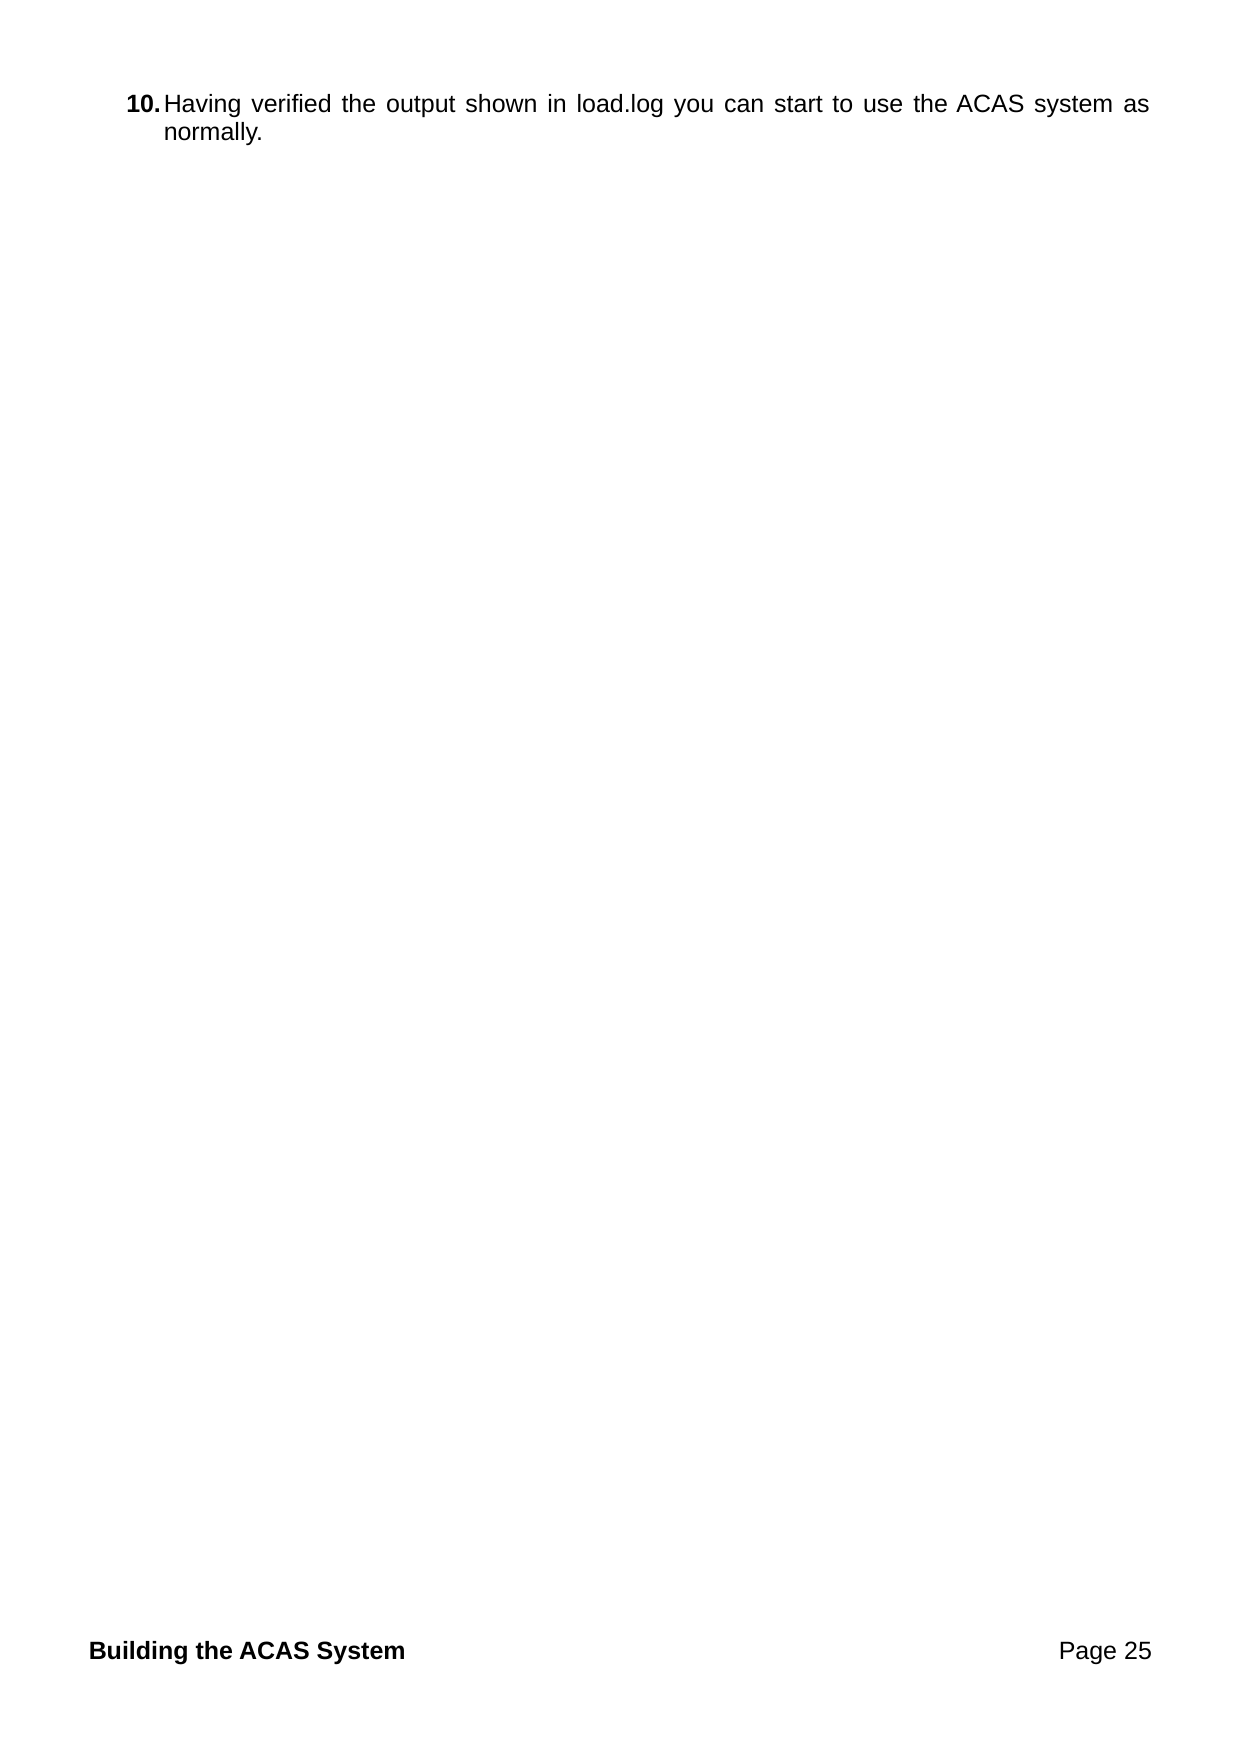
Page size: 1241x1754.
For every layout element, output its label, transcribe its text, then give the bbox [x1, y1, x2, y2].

list Having verified the output shown in load.log you can start to use the ACAS system as normally. [126, 88, 1152, 146]
